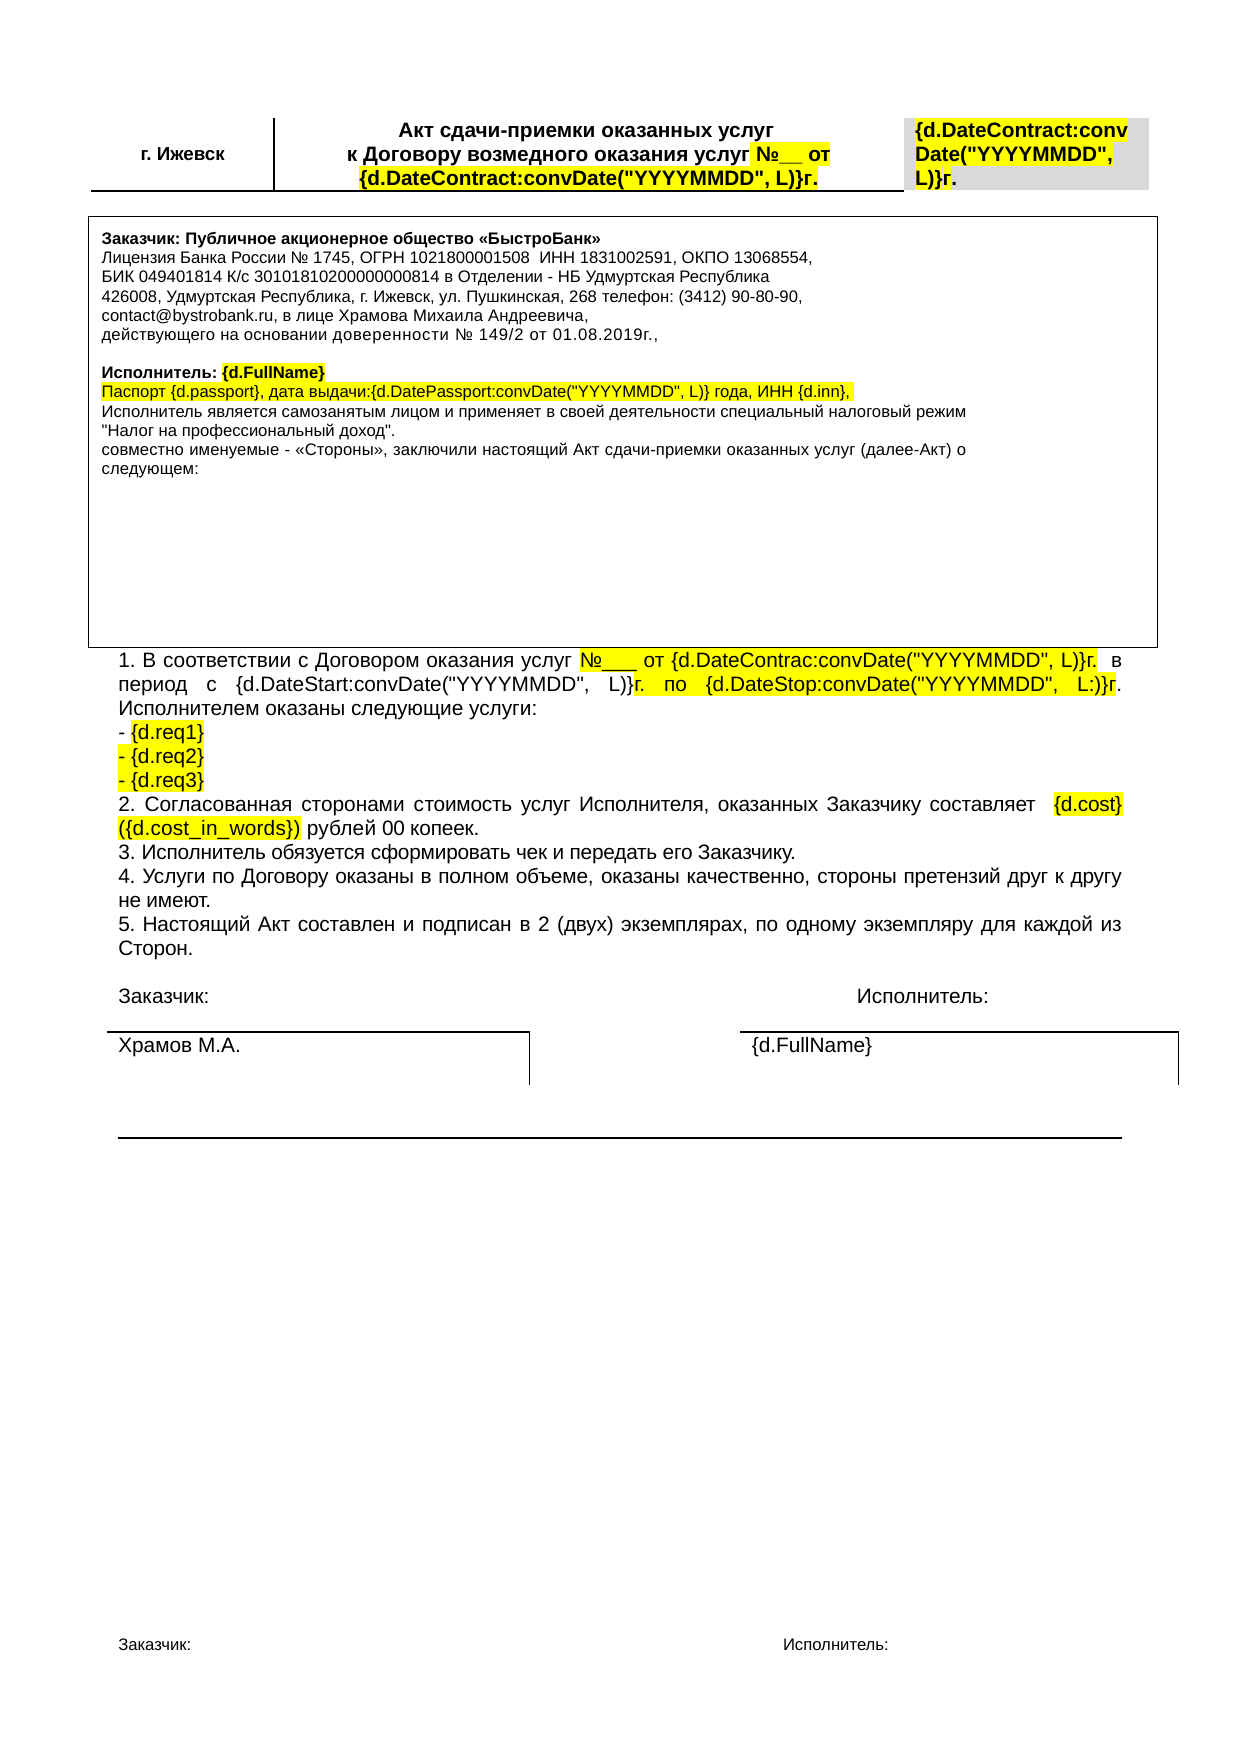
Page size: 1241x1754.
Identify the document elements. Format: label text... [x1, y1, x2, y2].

text - {d.req3} [118, 768, 1122, 792]
text 1. В соответствии с Договором оказания услуг №___ от {d.DateContrac:convDate("YYYYMMDD", L)}г. в период с {d.DateStart:convDate("YYYYMMDD", L)}г. по {d.DateStop:convDate("YYYYMMDD", L:)}г. Исполнителем оказаны следующие услуги: [118, 648, 1122, 720]
table_header Заказчик: Публичное акционерное общество «БыстроБанк» Лицензия Банка России № 1745, ОГРН 1021800001508 ИНН 1831002591, ОКПО 13068554, БИК 049401814 К/с 30101810200000000814 в Отделении - НБ Удмуртская Республика 426008, Удмуртская Республика, г. Ижевск, ул. Пушкинская, 268 телефон: (3412) 90-80-90, contact@bystrobank.ru, в лице Храмова Михаила Андреевича, действующего на основании доверенности № 149/2 от 01.08.2019г., Исполнитель: {d.FullName} Паспорт {d.passport}, дата выдачи:{d.DatePassport:convDate("YYYYMMDD", L)} года, ИНН {d.inn}, Исполнитель является самозанятым лицом и применяет в своей деятельности специальный налоговый режим "Налог на профессиональный доход". совместно именуемые - «Стороны», заключили настоящий Акт сдачи-приемки оказанных услуг (далее-Акт) о следующем: [89, 217, 978, 647]
text Заказчик: Исполнитель: [118, 983, 1122, 1007]
table_cell [530, 1058, 740, 1084]
table_header {d.DateContract:convDate("YYYYMMDD", L)}г. [904, 118, 1149, 190]
text - {d.req1} [118, 720, 1122, 744]
text - {d.req2} [118, 744, 1122, 768]
text 5. Настоящий Акт составлен и подписан в 2 (двух) экземплярах, по одному экземпляру для каждой из Сторон. [118, 912, 1122, 959]
table_cell [107, 1058, 529, 1084]
table_header г. Ижевск [91, 118, 273, 190]
table_header {d.FullName} [740, 1033, 1178, 1058]
table_cell [740, 1058, 1178, 1084]
text 3. Исполнитель обязуется сформировать чек и передать его Заказчику. [118, 840, 1122, 864]
table_header Храмов М.А. [107, 1033, 529, 1058]
text 2. Согласованная сторонами стоимость услуг Исполнителя, оказанных Заказчику составляет {d.cost}({d.cost_in_words}) рублей 00 копеек. [118, 792, 1122, 840]
table_header [978, 217, 1157, 647]
table_header [530, 1031, 740, 1058]
text 4. Услуги по Договору оказаны в полном объеме, оказаны качественно, стороны претензий друг к другу не имеют. [118, 864, 1122, 912]
table_header Акт сдачи-приемки оказанных услуг к Договору возмедного оказания услуг №__ от {d.DateContract:convDate("YYYYMMDD", L)}г. [275, 118, 903, 190]
